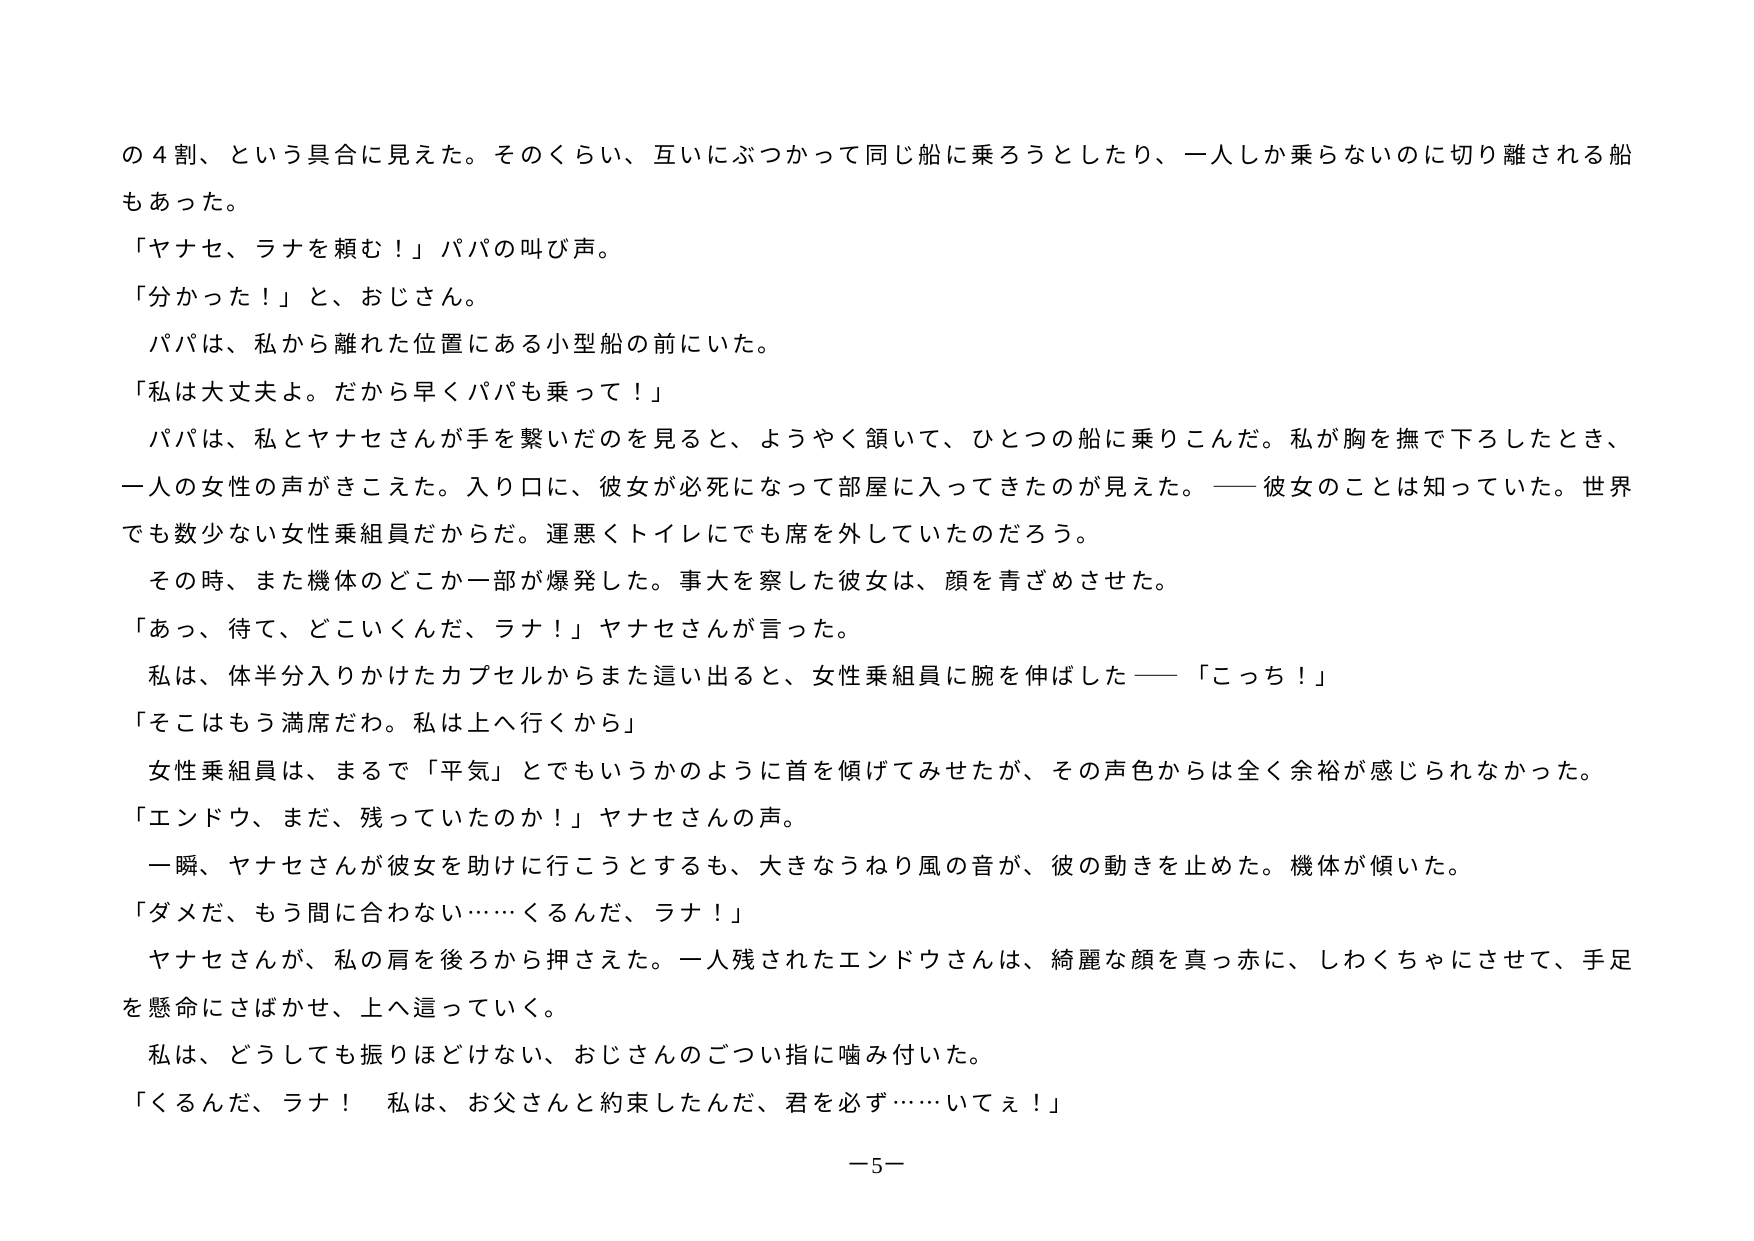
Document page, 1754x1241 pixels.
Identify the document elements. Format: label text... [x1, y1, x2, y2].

text その時、また機体のどこか一部が爆発した。事大を察した彼女は、顔を青ざめさせた。 [120, 546, 1634, 593]
text パパは、私から離れた位置にある小型船の前にいた。 [120, 309, 1634, 356]
text 「くるんだ、ラナ！ 私は、お父さんと約束したんだ、君を必ず……いてぇ！」 [120, 1067, 1634, 1114]
text 「ダメだ、もう間に合わない……くるんだ、ラナ！」 [120, 877, 1634, 925]
text の４割、という具合に見えた。そのくらい、互いにぶつかって同じ船に乗ろうとしたり、一人しか乗らないのに切り離される船もあった。 [120, 119, 1634, 214]
text 私は、体半分入りかけたカプセルからまた這い出ると、女性乗組員に腕を伸ばした――「こっち！」 [120, 640, 1634, 688]
text 「あっ、待て、どこいくんだ、ラナ！」ヤナセさんが言った。 [120, 593, 1634, 640]
text パパは、私とヤナセさんが手を繋いだのを見ると、ようやく頷いて、ひとつの船に乗りこんだ。私が胸を撫で下ろしたとき、一人の女性の声がきこえた。入り口に、彼女が必死になって部屋に入ってきたのが見えた。――彼女のことは知っていた。世界でも数少ない女性乗組員だからだ。運悪くトイレにでも席を外していたのだろう。 [120, 403, 1634, 546]
text 「私は大丈夫よ。だから早くパパも乗って！」 [120, 356, 1634, 403]
text ヤナセさんが、私の肩を後ろから押さえた。一人残されたエンドウさんは、綺麗な顔を真っ赤に、しわくちゃにさせて、手足を懸命にさばかせ、上へ這っていく。 [120, 925, 1634, 1019]
text 女性乗組員は、まるで「平気」とでもいうかのように首を傾げてみせたが、その声色からは全く余裕が感じられなかった。 [120, 735, 1634, 783]
text 「ヤナセ、ラナを頼む！」パパの叫び声。 [120, 214, 1634, 261]
text 「エンドウ、まだ、残っていたのか！」ヤナセさんの声。 [120, 783, 1634, 830]
text 「そこはもう満席だわ。私は上へ行くから」 [120, 688, 1634, 735]
text 「分かった！」と、おじさん。 [120, 261, 1634, 309]
text 私は、どうしても振りほどけない、おじさんのごつい指に噛み付いた。 [120, 1019, 1634, 1067]
text 一瞬、ヤナセさんが彼女を助けに行こうとするも、大きなうねり風の音が、彼の動きを止めた。機体が傾いた。 [120, 830, 1634, 877]
